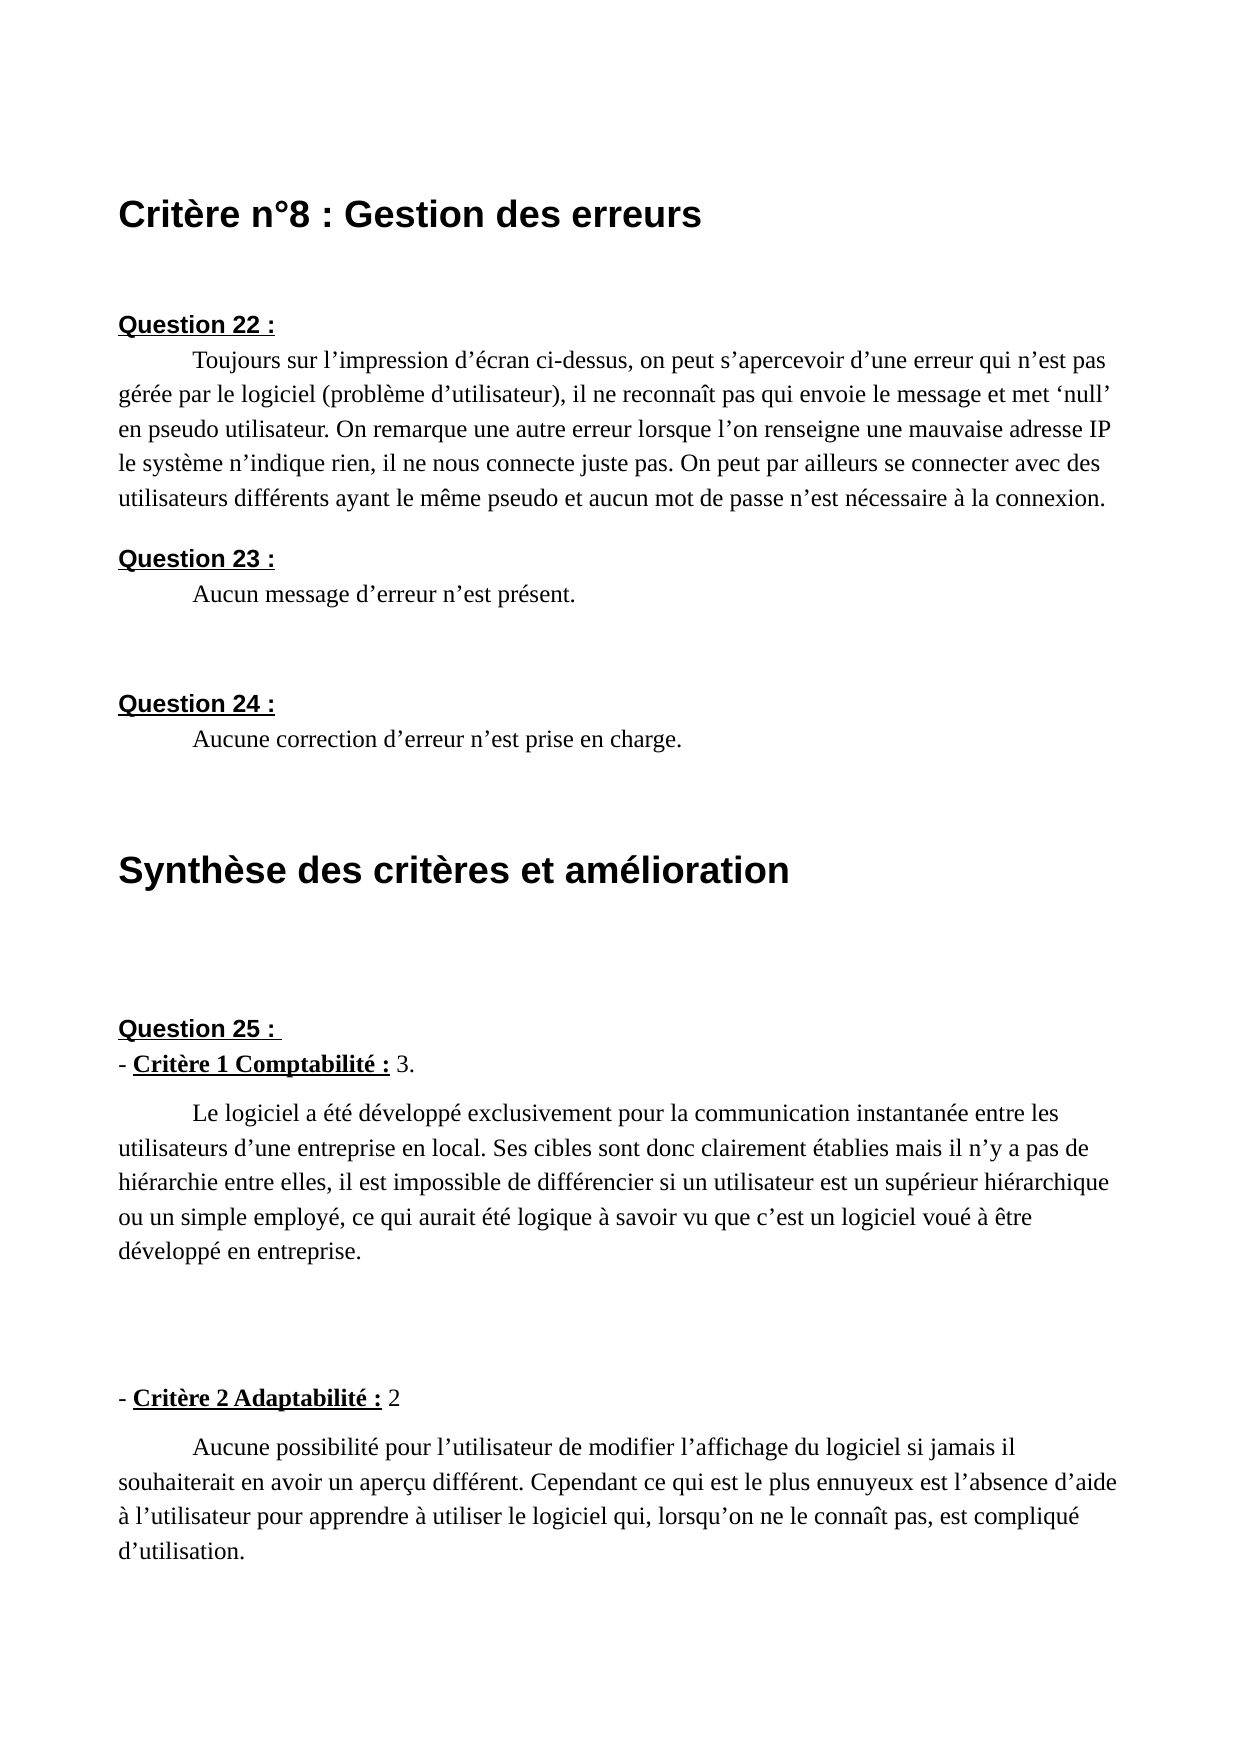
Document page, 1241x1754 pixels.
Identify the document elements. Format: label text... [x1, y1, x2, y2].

subtitle Question 22 : [118, 310, 1122, 338]
text - Critère 2 Adaptabilité : 2 [118, 1383, 1122, 1412]
subtitle Question 25 : [118, 1014, 1122, 1043]
subtitle Critère n°8 : Gestion des erreurs [118, 192, 1122, 236]
subtitle Synthèse des critères et amélioration [118, 847, 1122, 891]
subtitle Question 24 : [118, 689, 1122, 718]
text Aucune correction d’erreur n’est prise en charge. [118, 724, 1122, 753]
text - Critère 1 Comptabilité : 3. [118, 1049, 1122, 1078]
text Toujours sur l’impression d’écran ci-dessus, on peut s’apercevoir d’une erreur qui n’est pas gérée par le logiciel (problème d’utilisateur), il ne reconnaît pas qui envoie le message et met ‘null’ en pseudo utilisateur. On remarque une autre erreur lorsque l’on renseigne une mauvaise adresse IP le système n’indique rien, il ne nous connecte juste pas. On peut par ailleurs se connecter avec des utilisateurs différents ayant le même pseudo et aucun mot de passe n’est nécessaire à la connexion. [118, 345, 1122, 511]
text Le logiciel a été développé exclusivement pour la communication instantanée entre les utilisateurs d’une entreprise en local. Ses cibles sont donc clairement établies mais il n’y a pas de hiérarchie entre elles, il est impossible de différencier si un utilisateur est un supérieur hiérarchique ou un simple employé, ce qui aurait été logique à savoir vu que c’est un logiciel voué à être développé en entreprise. [118, 1098, 1122, 1265]
subtitle Question 23 : [118, 544, 1122, 573]
text Aucun message d’erreur n’est présent. [118, 579, 1122, 608]
text Aucune possibilité pour l’utilisateur de modifier l’affichage du logiciel si jamais il souhaiterait en avoir un aperçu différent. Cependant ce qui est le plus ennuyeux est l’absence d’aide à l’utilisateur pour apprendre à utiliser le logiciel qui, lorsqu’on ne le connaît pas, est compliqué d’utilisation. [118, 1432, 1122, 1564]
